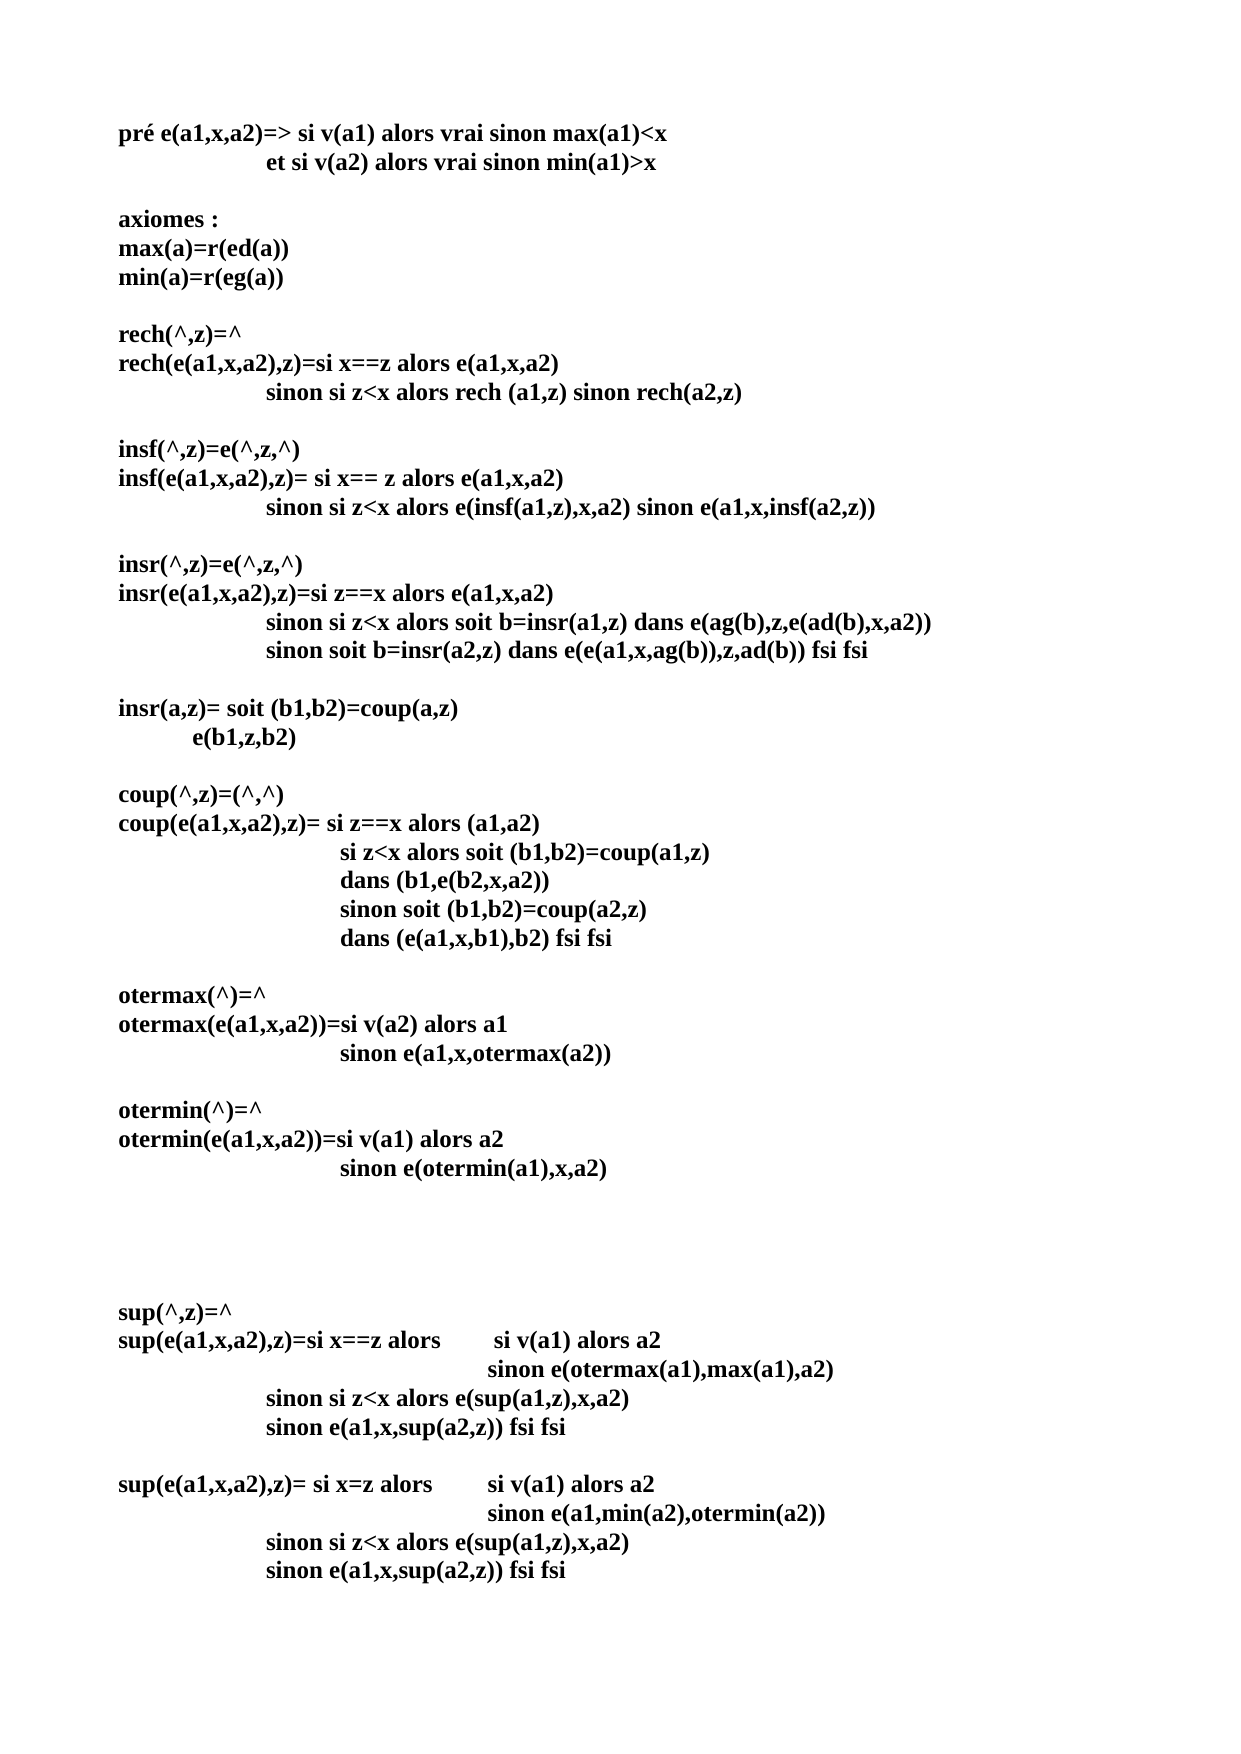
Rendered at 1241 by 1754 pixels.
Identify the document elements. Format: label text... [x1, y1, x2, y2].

text sinon si z<x alors soit b=insr(a1,z) dans e(ag(b),z,e(ad(b),x,a2)) [118, 607, 1122, 636]
text insf(^,z)=e(^,z,^) [118, 434, 1122, 463]
text e(b1,z,b2) [118, 722, 1122, 751]
text sinon soit (b1,b2)=coup(a2,z) [118, 894, 1122, 923]
text rech(e(a1,x,a2),z)=si x==z alors e(a1,x,a2) [118, 348, 1122, 377]
text sinon e(a1,x,sup(a2,z)) fsi fsi [118, 1412, 1122, 1441]
text otermax(e(a1,x,a2))=si v(a2) alors a1 [118, 1009, 1122, 1038]
text insr(^,z)=e(^,z,^) [118, 549, 1122, 578]
text sup(^,z)=^ [118, 1297, 1122, 1326]
text sinon soit b=insr(a2,z) dans e(e(a1,x,ag(b)),z,ad(b)) fsi fsi [118, 636, 1122, 664]
text sup(e(a1,x,a2),z)=si x==z alors si v(a1) alors a2 [118, 1326, 1122, 1354]
text min(a)=r(eg(a)) [118, 262, 1122, 291]
text sinon e(a1,min(a2),otermin(a2)) [118, 1498, 1122, 1527]
text dans (b1,e(b2,x,a2)) [118, 866, 1122, 894]
text otermin(e(a1,x,a2))=si v(a1) alors a2 [118, 1124, 1122, 1153]
text sinon e(a1,x,otermax(a2)) [118, 1038, 1122, 1067]
text sinon si z<x alors e(sup(a1,z),x,a2) [118, 1383, 1122, 1412]
text insf(e(a1,x,a2),z)= si x== z alors e(a1,x,a2) [118, 463, 1122, 492]
text coup(^,z)=(^,^) [118, 779, 1122, 808]
text otermin(^)=^ [118, 1096, 1122, 1124]
text sinon e(otermin(a1),x,a2) [118, 1153, 1122, 1182]
text et si v(a2) alors vrai sinon min(a1)>x [118, 147, 1122, 176]
text sinon e(otermax(a1),max(a1),a2) [118, 1354, 1122, 1383]
text max(a)=r(ed(a)) [118, 233, 1122, 262]
text insr(e(a1,x,a2),z)=si z==x alors e(a1,x,a2) [118, 578, 1122, 607]
text coup(e(a1,x,a2),z)= si z==x alors (a1,a2) [118, 808, 1122, 837]
text sinon si z<x alors e(insf(a1,z),x,a2) sinon e(a1,x,insf(a2,z)) [118, 492, 1122, 521]
text insr(a,z)= soit (b1,b2)=coup(a,z) [118, 693, 1122, 722]
text axiomes : [118, 204, 1122, 233]
text otermax(^)=^ [118, 981, 1122, 1009]
text si z<x alors soit (b1,b2)=coup(a1,z) [118, 837, 1122, 866]
text sinon e(a1,x,sup(a2,z)) fsi fsi [118, 1556, 1122, 1584]
text rech(^,z)=^ [118, 319, 1122, 348]
text pré e(a1,x,a2)=> si v(a1) alors vrai sinon max(a1)<x [118, 118, 1122, 147]
text dans (e(a1,x,b1),b2) fsi fsi [118, 923, 1122, 952]
text sinon si z<x alors rech (a1,z) sinon rech(a2,z) [118, 377, 1122, 406]
text sup(e(a1,x,a2),z)= si x=z alors si v(a1) alors a2 [118, 1469, 1122, 1498]
text sinon si z<x alors e(sup(a1,z),x,a2) [118, 1527, 1122, 1556]
